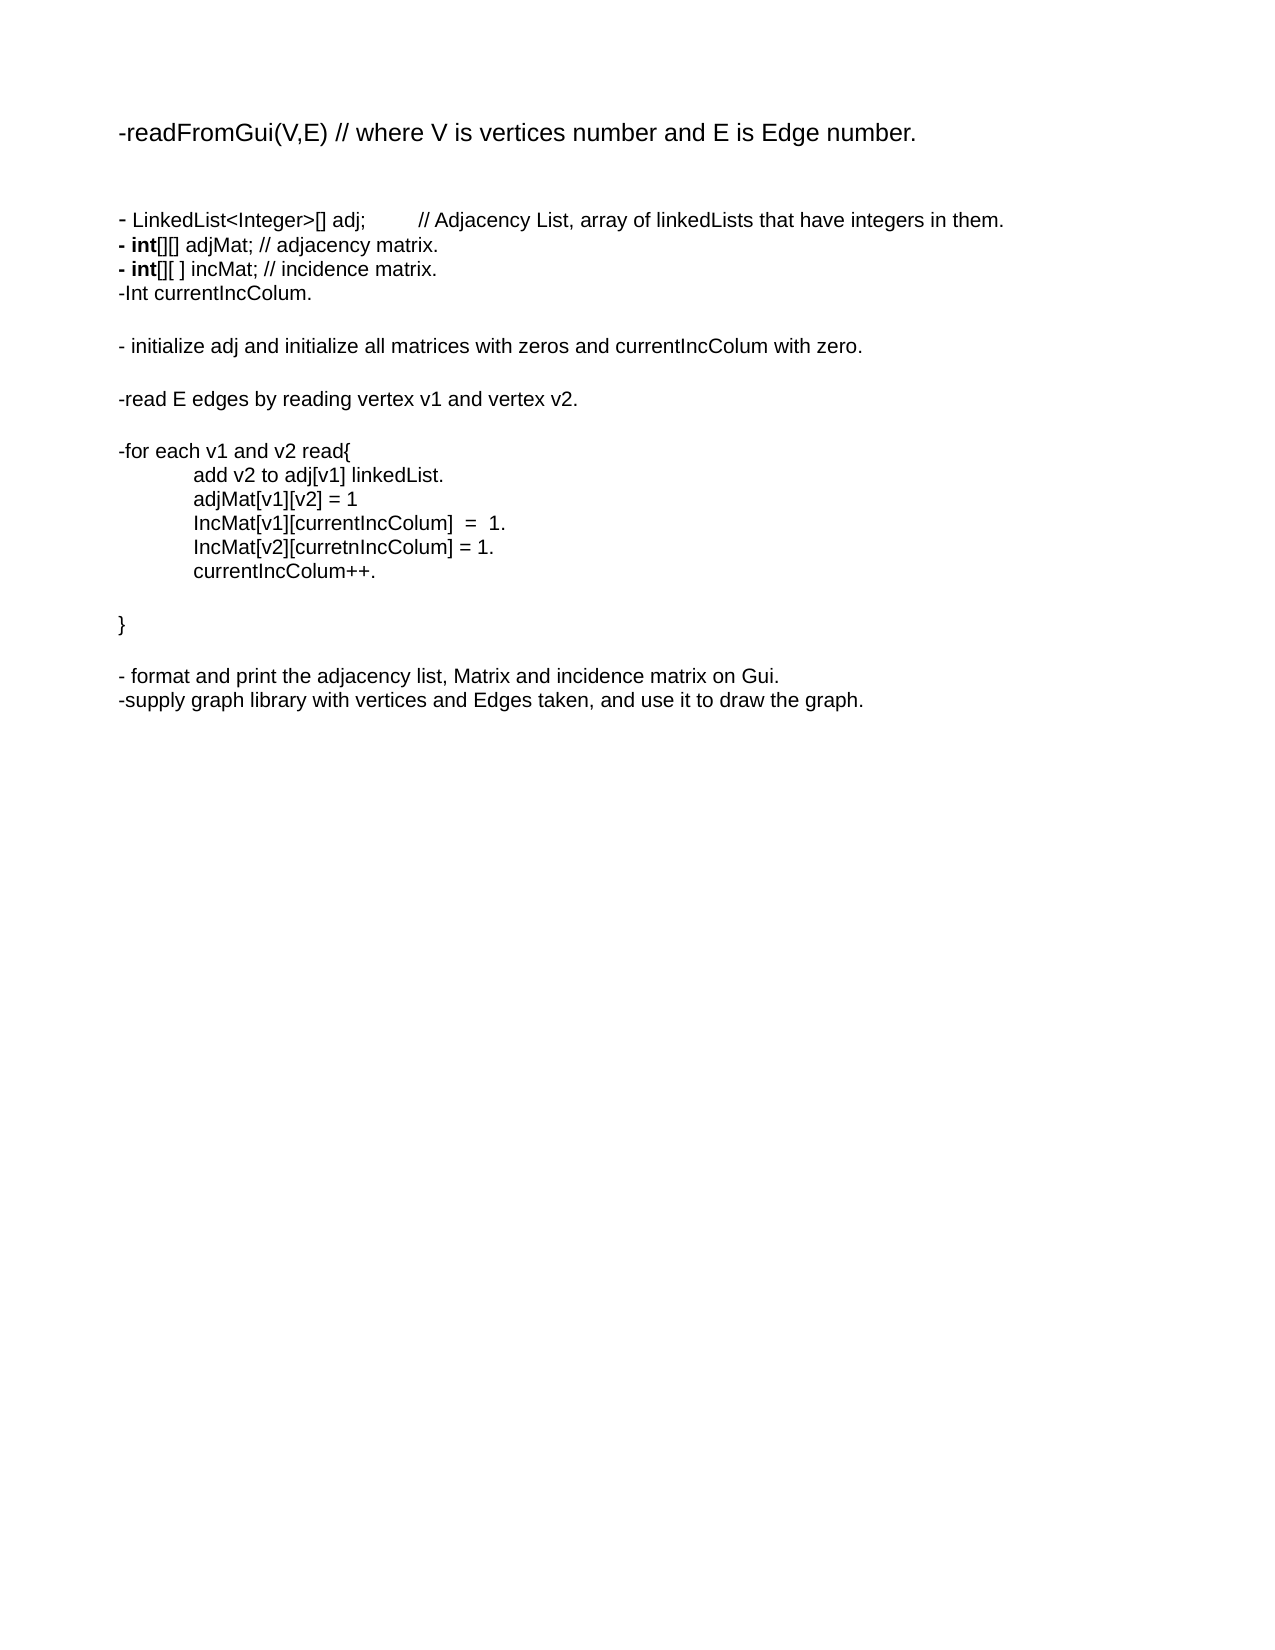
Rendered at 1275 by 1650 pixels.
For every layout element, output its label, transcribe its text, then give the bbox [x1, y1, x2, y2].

text IncMat[v2][curretnIncColum] = 1. [118, 535, 1157, 559]
text - LinkedList<Integer>[] adj; // Adjacency List, array of linkedLists that have integers in them. [118, 204, 1157, 233]
text - int[][ ] incMat; // incidence matrix. [118, 257, 1157, 281]
text -readFromGui(V,E) // where V is vertices number and E is Edge number. [118, 118, 1157, 147]
text - format and print the adjacency list, Matrix and incidence matrix on Gui. [118, 664, 1157, 688]
text } [118, 612, 1157, 636]
text add v2 to adj[v1] linkedList. [118, 463, 1157, 487]
text IncMat[v1][currentIncColum] = 1. [118, 511, 1157, 535]
text -Int currentIncColum. [118, 281, 1157, 305]
text -for each v1 and v2 read{ [118, 439, 1157, 463]
text currentIncColum++. [118, 559, 1157, 583]
text adjMat[v1][v2] = 1 [118, 487, 1157, 511]
text - initialize adj and initialize all matrices with zeros and currentIncColum with zero. [118, 334, 1157, 358]
text -supply graph library with vertices and Edges taken, and use it to draw the graph. [118, 688, 1157, 712]
text - int[][] adjMat; // adjacency matrix. [118, 233, 1157, 257]
text -read E edges by reading vertex v1 and vertex v2. [118, 386, 1157, 410]
